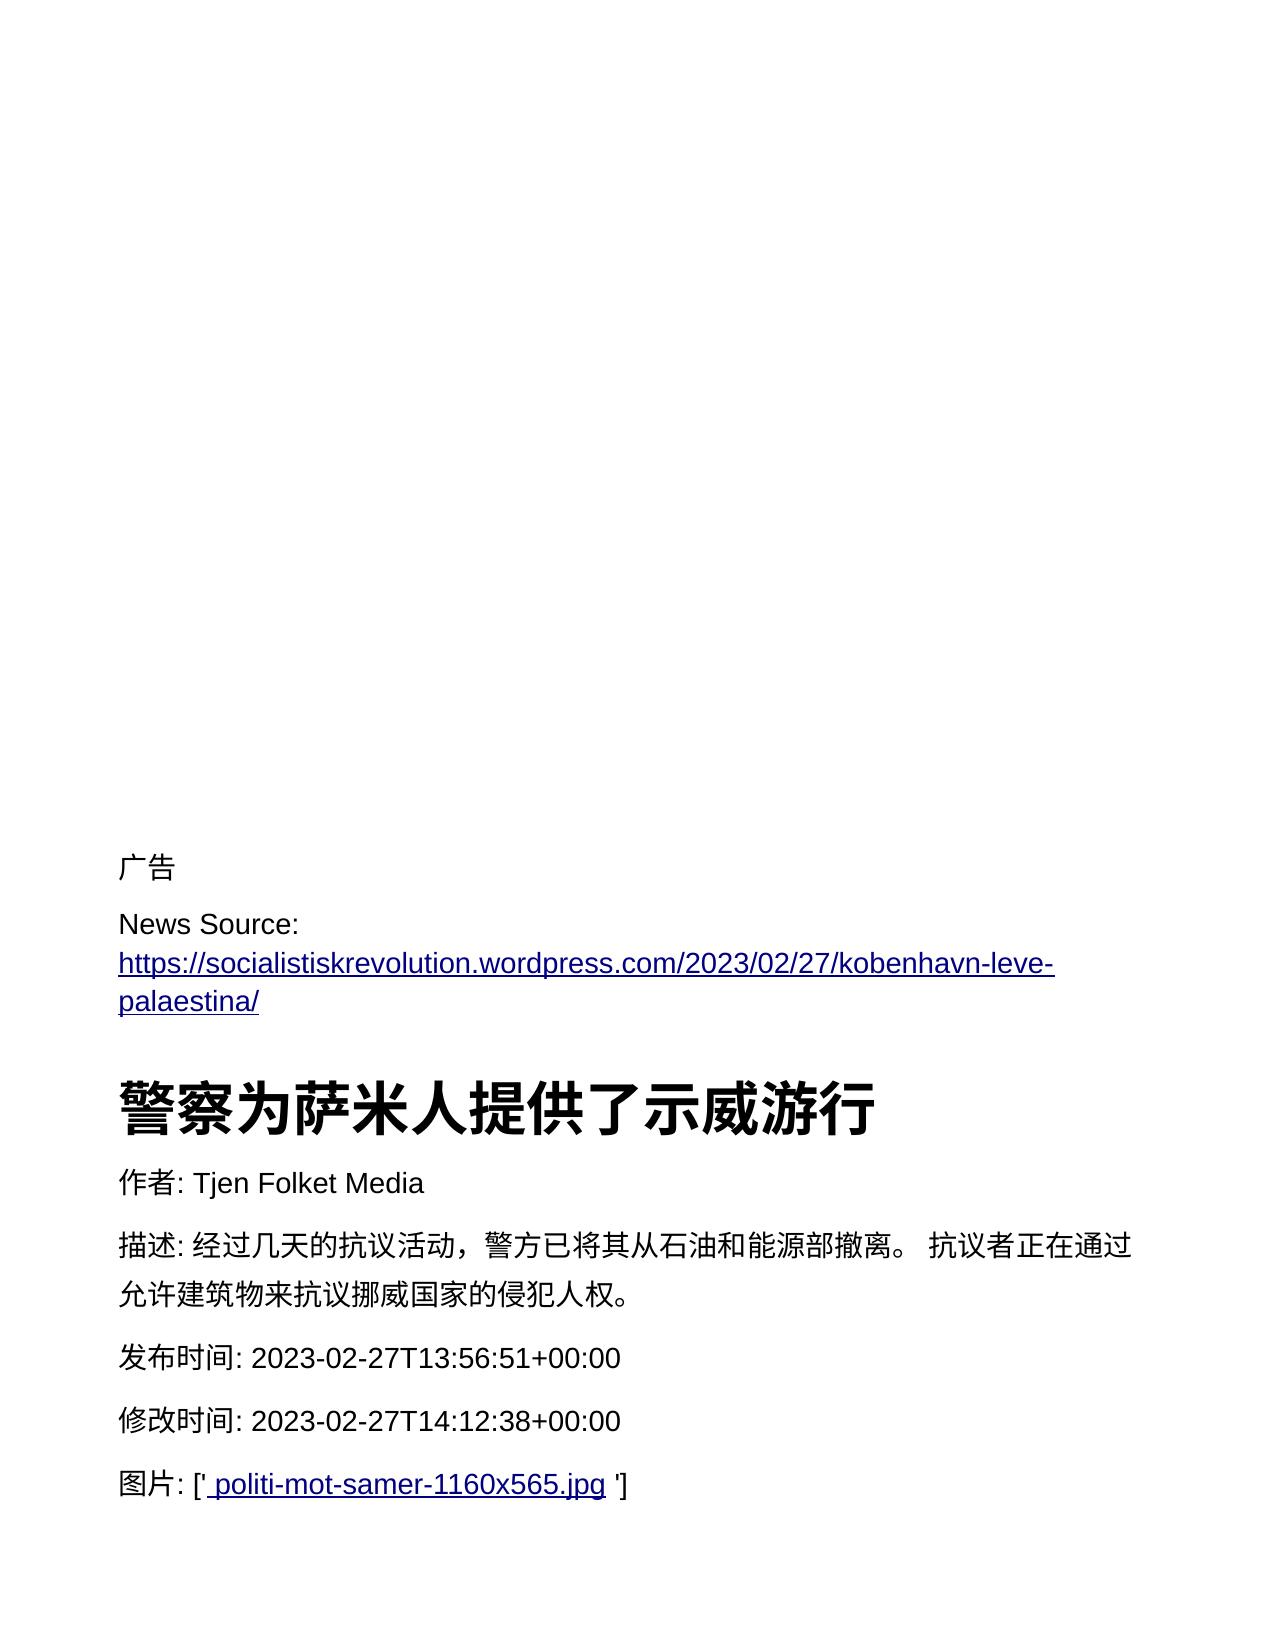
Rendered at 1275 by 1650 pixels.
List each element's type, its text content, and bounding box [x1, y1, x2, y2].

text 修改时间: 2023-02-27T14:12:38+00:00 [118, 1397, 1157, 1440]
text 作者: Tjen Folket Media [118, 1159, 1157, 1202]
text 图片: [' politi-mot-samer-1160x565.jpg '] [118, 1461, 1157, 1503]
text 广告 [118, 118, 1157, 886]
text News Source: https://socialistiskrevolution.wordpress.com/2023/02/27/kobenhavn-leve-palaestina/ [118, 907, 1157, 1018]
subtitle 警察为萨米人提供了示威游行 [118, 1062, 1157, 1147]
text 发布时间: 2023-02-27T13:56:51+00:00 [118, 1334, 1157, 1377]
text 描述: 经过几天的抗议活动，警方已将其从石油和能源部撤离。 抗议者正在通过允许建筑物来抗议挪威国家的侵犯人权。 [118, 1223, 1157, 1313]
